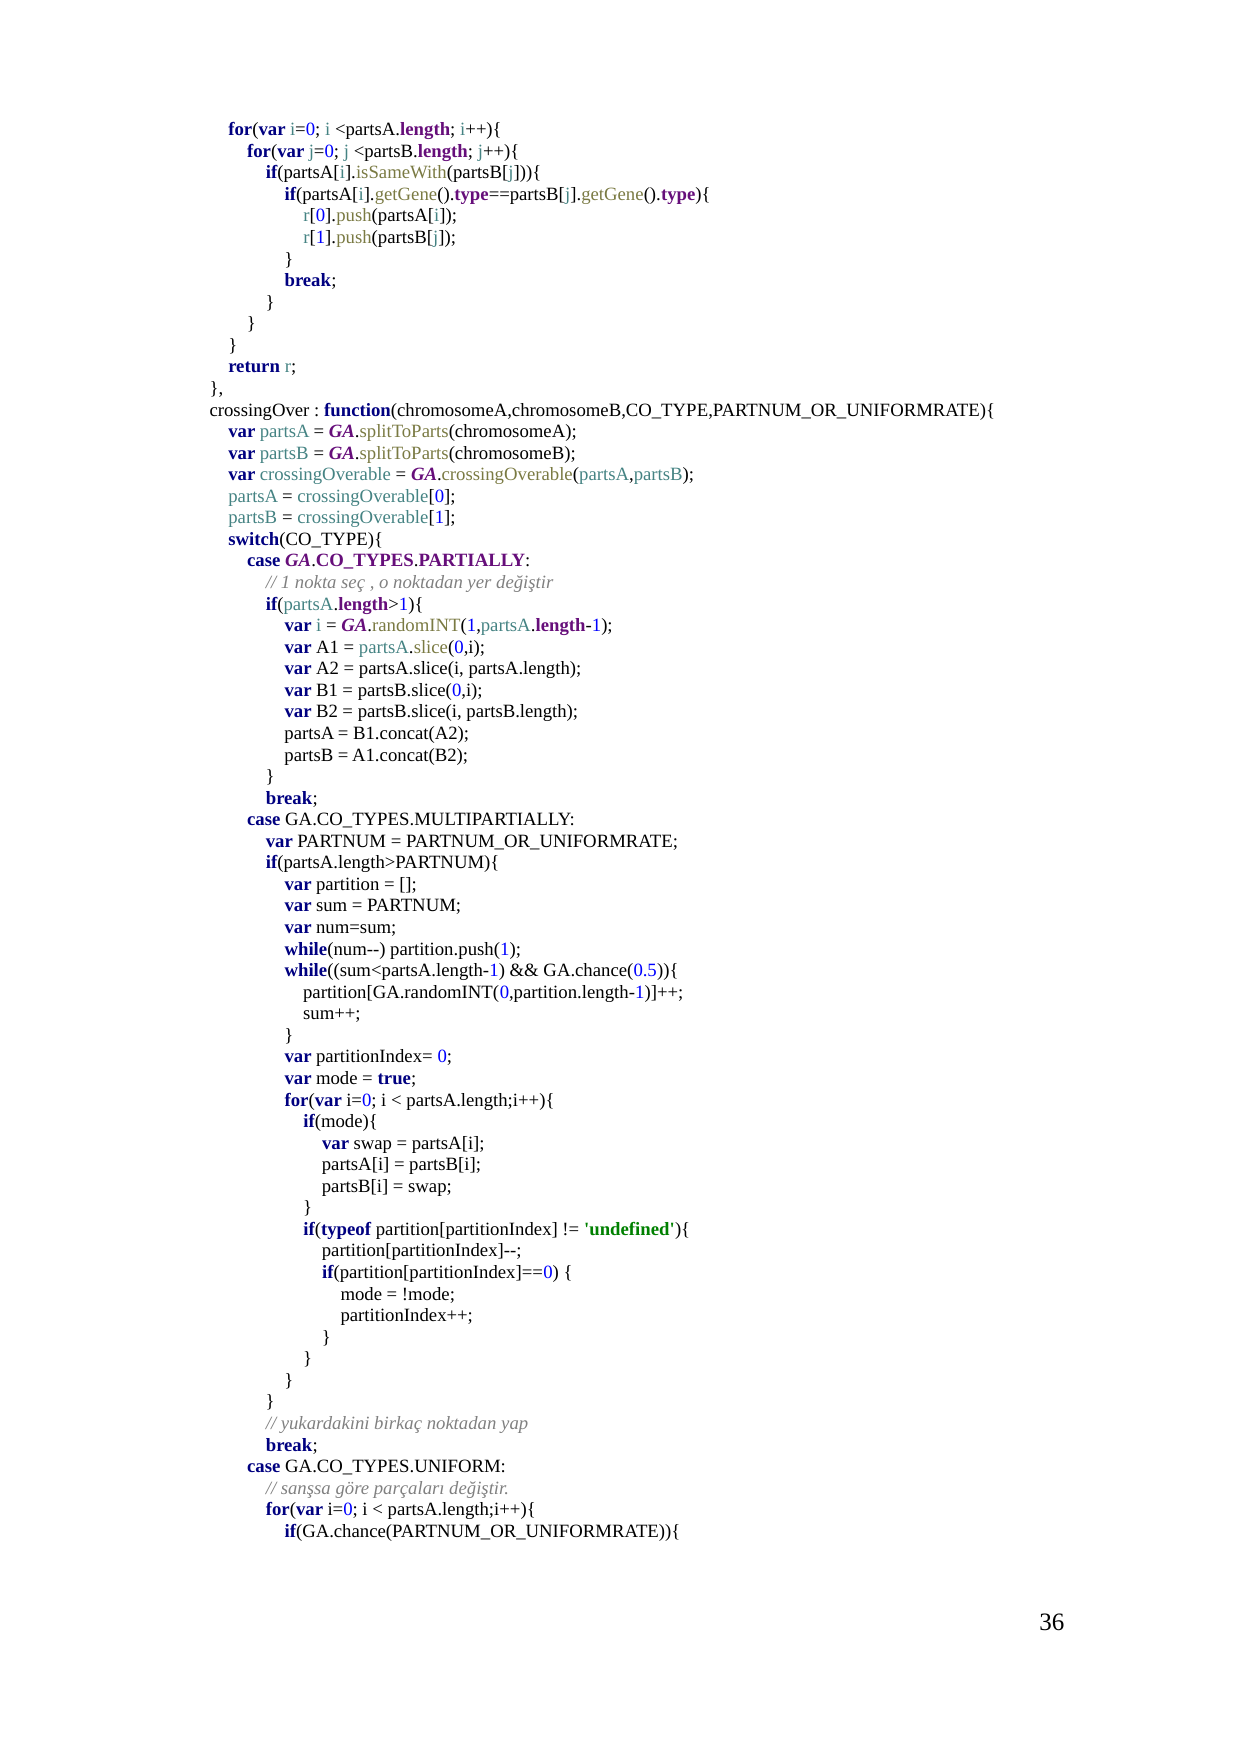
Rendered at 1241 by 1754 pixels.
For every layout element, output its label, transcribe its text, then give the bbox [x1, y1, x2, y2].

text if(partsA[i].getGene().type==partsB[j].getGene().type){ [191, 183, 1064, 204]
text if(partsA.length>PARTNUM){ [191, 851, 1064, 873]
text partsB = A1.concat(B2); [191, 743, 1064, 765]
text break; [191, 269, 1064, 291]
text var PARTNUM = PARTNUM_OR_UNIFORMRATE; [191, 830, 1064, 851]
text } [191, 765, 1064, 787]
text if(partsA.length>1){ [191, 592, 1064, 614]
text } [191, 334, 1064, 355]
text mode = !mode; [191, 1282, 1064, 1304]
text // yukardakini birkaç noktadan yap [191, 1412, 1064, 1433]
text break; [191, 1433, 1064, 1455]
text } [191, 1196, 1064, 1218]
text partitionIndex++; [191, 1304, 1064, 1326]
text while((sum<partsA.length-1) && GA.chance(0.5)){ [191, 959, 1064, 981]
text case GA.CO_TYPES.MULTIPARTIALLY: [191, 808, 1064, 830]
text r[0].push(partsA[i]); [191, 204, 1064, 226]
text // 1 nokta seç , o noktadan yer değiştir [191, 571, 1064, 592]
text r[1].push(partsB[j]); [191, 226, 1064, 247]
text partsB = crossingOverable[1]; [191, 506, 1064, 528]
text var partsA = GA.splitToParts(chromosomeA); [191, 420, 1064, 442]
text } [191, 1347, 1064, 1369]
text var partition = []; [191, 873, 1064, 894]
text } [191, 1369, 1064, 1390]
text if(partition[partitionIndex]==0) { [191, 1261, 1064, 1282]
text if(mode){ [191, 1110, 1064, 1132]
text } [191, 247, 1064, 269]
text for(var i=0; i < partsA.length;i++){ [191, 1498, 1064, 1520]
text return r; [191, 355, 1064, 377]
text if(GA.chance(PARTNUM_OR_UNIFORMRATE)){ [191, 1520, 1064, 1541]
text partsA[i] = partsB[i]; [191, 1153, 1064, 1175]
text case GA.CO_TYPES.PARTIALLY: [191, 549, 1064, 571]
text var B2 = partsB.slice(i, partsB.length); [191, 700, 1064, 722]
text switch(CO_TYPE){ [191, 528, 1064, 549]
text var B1 = partsB.slice(0,i); [191, 679, 1064, 700]
text var crossingOverable = GA.crossingOverable(partsA,partsB); [191, 463, 1064, 485]
text while(num--) partition.push(1); [191, 937, 1064, 959]
text partition[GA.randomINT(0,partition.length-1)]++; [191, 981, 1064, 1002]
text partsA = crossingOverable[0]; [191, 485, 1064, 506]
text } [191, 1326, 1064, 1347]
text var partsB = GA.splitToParts(chromosomeB); [191, 442, 1064, 463]
text partition[partitionIndex]--; [191, 1239, 1064, 1261]
text } [191, 312, 1064, 334]
text var sum = PARTNUM; [191, 894, 1064, 916]
text for(var j=0; j <partsB.length; j++){ [191, 140, 1064, 161]
text if(partsA[i].isSameWith(partsB[j])){ [191, 161, 1064, 183]
text // sanşsa göre parçaları değiştir. [191, 1477, 1064, 1498]
text if(typeof partition[partitionIndex] != 'undefined'){ [191, 1218, 1064, 1239]
text break; [191, 787, 1064, 808]
text var swap = partsA[i]; [191, 1132, 1064, 1153]
text var i = GA.randomINT(1,partsA.length-1); [191, 614, 1064, 636]
text } [191, 291, 1064, 312]
text partsB[i] = swap; [191, 1175, 1064, 1196]
text } [191, 1024, 1064, 1045]
text case GA.CO_TYPES.UNIFORM: [191, 1455, 1064, 1477]
text for(var i=0; i < partsA.length;i++){ [191, 1088, 1064, 1110]
text sum++; [191, 1002, 1064, 1024]
text } [191, 1390, 1064, 1412]
text var mode = true; [191, 1067, 1064, 1088]
text crossingOver : function(chromosomeA,chromosomeB,CO_TYPE,PARTNUM_OR_UNIFORMRATE){ [191, 398, 1064, 420]
text var A1 = partsA.slice(0,i); [191, 636, 1064, 657]
text }, [191, 377, 1064, 398]
text var num=sum; [191, 916, 1064, 937]
text var partitionIndex= 0; [191, 1045, 1064, 1067]
text partsA = B1.concat(A2); [191, 722, 1064, 743]
text for(var i=0; i <partsA.length; i++){ [191, 118, 1064, 140]
text var A2 = partsA.slice(i, partsA.length); [191, 657, 1064, 679]
